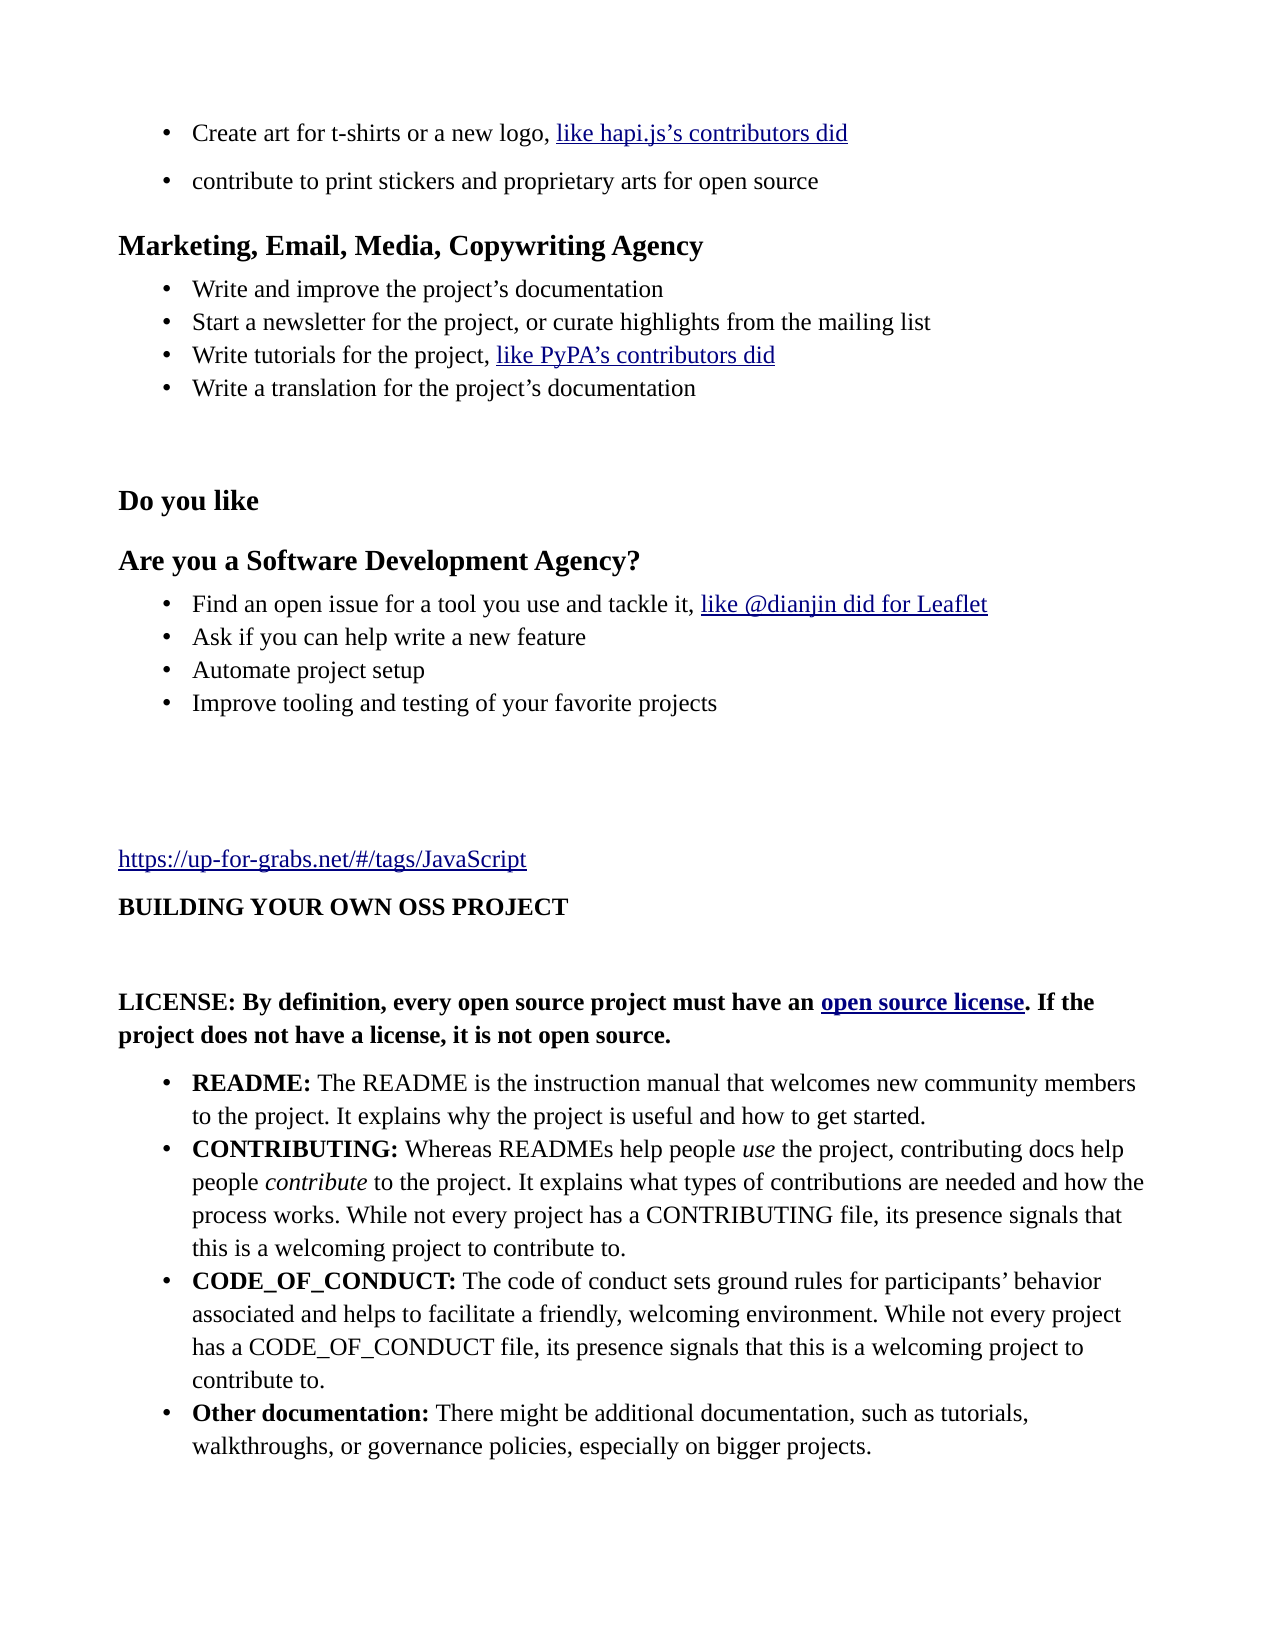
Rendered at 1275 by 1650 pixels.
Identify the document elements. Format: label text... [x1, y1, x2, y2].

list contribute to print stickers and proprietary arts for open source [162, 166, 1157, 194]
list Start a newsletter for the project, or curate highlights from the mailing list [162, 307, 1157, 336]
list Write tutorials for the project, like PyPA’s contributors did [162, 340, 1157, 369]
list Write and improve the project’s documentation [162, 274, 1157, 303]
subtitle Are you a Software Development Agency? [118, 543, 1157, 577]
list Improve tooling and testing of your favorite projects [162, 688, 1157, 717]
subtitle Marketing, Email, Media, Copywriting Agency [118, 228, 1157, 261]
list Write a translation for the project’s documentation [162, 373, 1157, 402]
list README: The README is the instruction manual that welcomes new community members to the project. It explains why the project is useful and how to get started. [162, 1068, 1157, 1129]
list Automate project setup [162, 656, 1157, 684]
list Find an open issue for a tool you use and tackle it, like @dianjin did for Leaflet [162, 589, 1157, 618]
subtitle Do you like [118, 483, 1157, 516]
list CONTRIBUTING: Whereas READMEs help people use the project, contributing docs help people contribute to the project. It explains what types of contributions are needed and how the process works. While not every project has a CONTRIBUTING file, its presence signals that this is a welcoming project to contribute to. [162, 1134, 1157, 1262]
list CODE_OF_CONDUCT: The code of conduct sets ground rules for participants’ behavior associated and helps to facilitate a friendly, welcoming environment. While not every project has a CODE_OF_CONDUCT file, its presence signals that this is a welcoming project to contribute to. [162, 1266, 1157, 1394]
text https://up-for-grabs.net/#/tags/JavaScript [118, 844, 1157, 873]
text LICENSE: By definition, every open source project must have an open source license. If the project does not have a license, it is not open source. [118, 987, 1157, 1049]
text BUILDING YOUR OWN OSS PROJECT [118, 892, 1157, 921]
list Other documentation: There might be additional documentation, such as tutorials, walkthroughs, or governance policies, especially on bigger projects. [162, 1398, 1157, 1460]
list Create art for t-shirts or a new logo, like hapi.js’s contributors did [162, 118, 1157, 147]
list Ask if you can help write a new feature [162, 622, 1157, 651]
